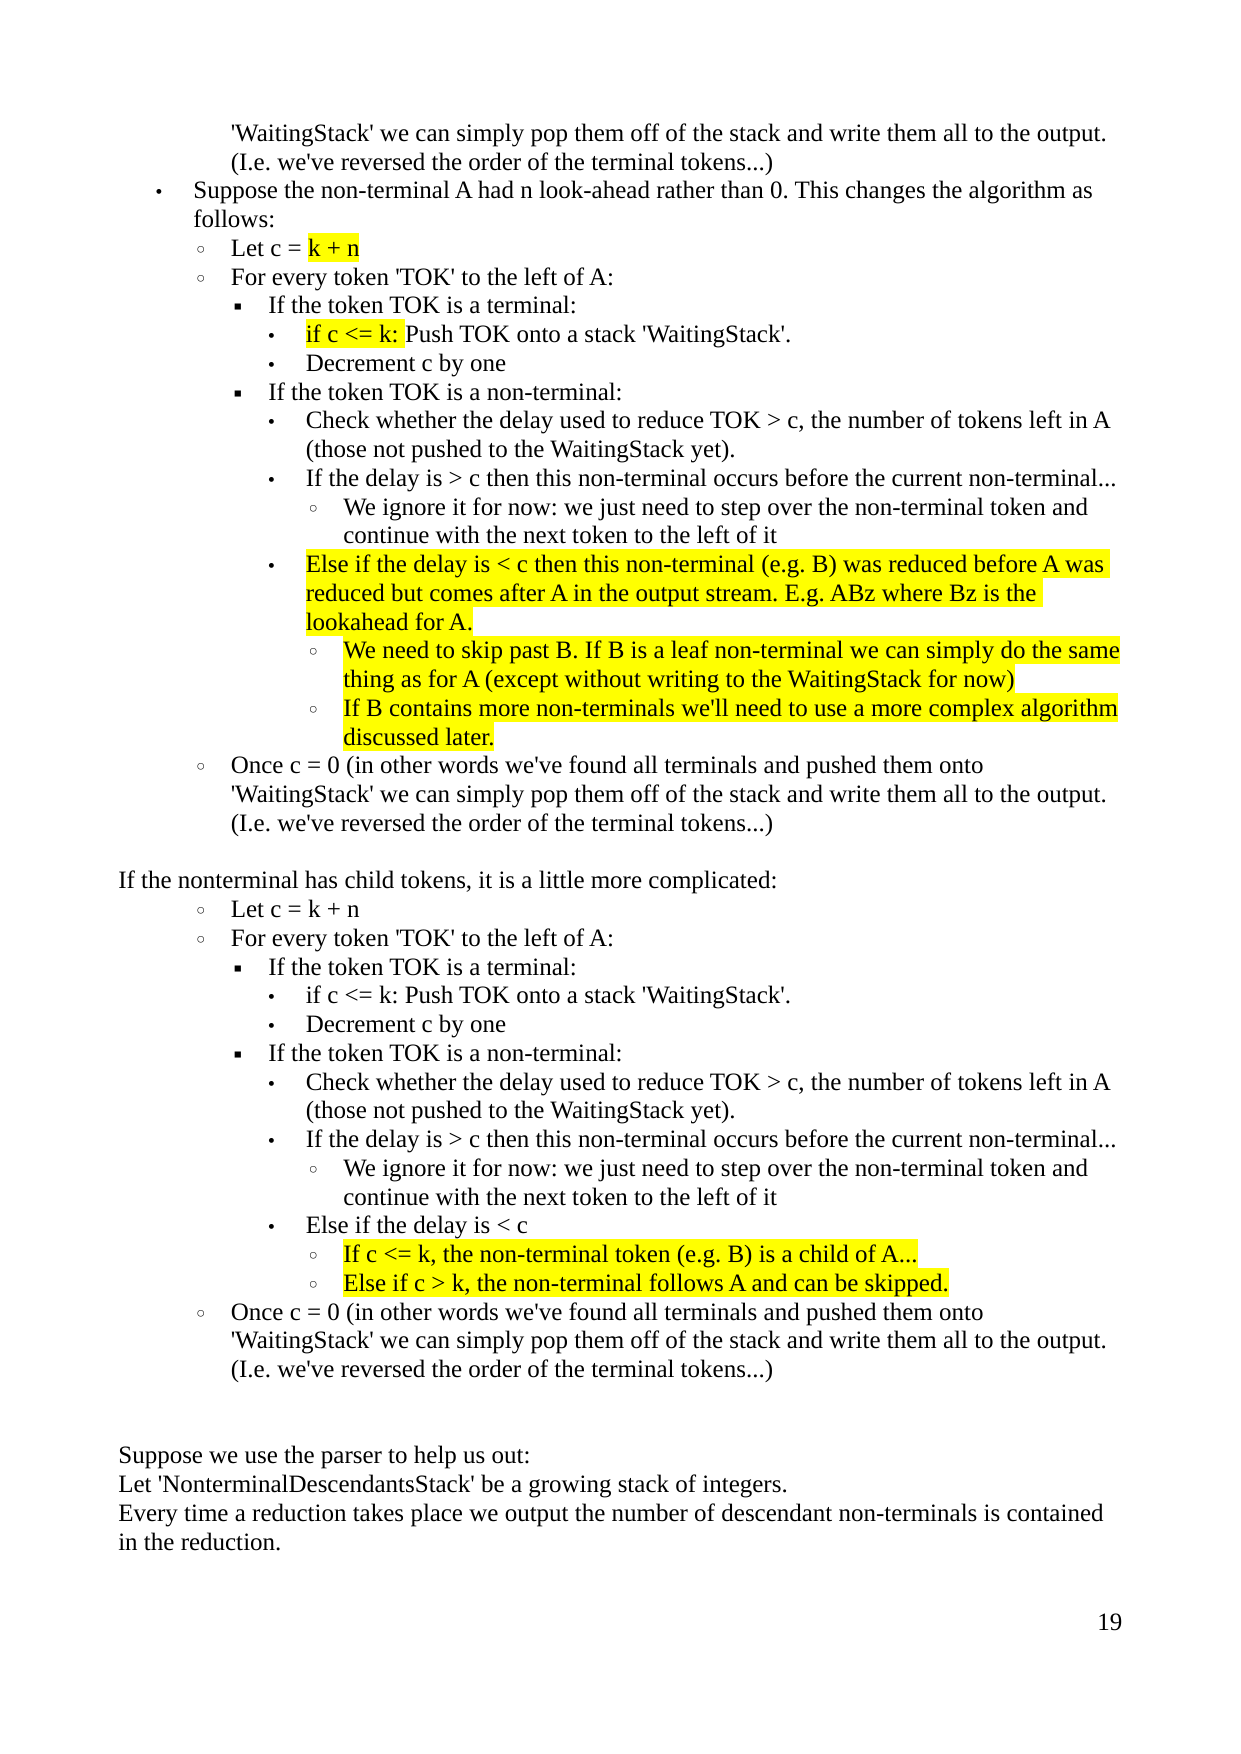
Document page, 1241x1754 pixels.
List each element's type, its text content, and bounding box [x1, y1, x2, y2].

list Check whether the delay used to reduce TOK > c, the number of tokens left in A (those not pushed to the WaitingStack yet). [268, 1067, 1122, 1124]
list For every token 'TOK' to the left of A: [193, 262, 1122, 291]
list Once c = 0 (in other words we've found all terminals and pushed them onto 'WaitingStack' we can simply pop them off of the stack and write them all to the output. (I.e. we've reversed the order of the terminal tokens...) [193, 751, 1122, 837]
list Else if the delay is < c then this non-terminal (e.g. B) was reduced before A was reduced but comes after A in the output stream. E.g. ABz where Bz is the lookahead for A. [268, 549, 1122, 636]
list If the token TOK is a terminal: [231, 291, 1122, 319]
list Decrement c by one [268, 1009, 1122, 1038]
list if c <= k: Push TOK onto a stack 'WaitingStack'. [268, 319, 1122, 348]
text Every time a reduction takes place we output the number of descendant non-terminals is contained in the reduction. [118, 1498, 1122, 1556]
list If the nonterminal has child tokens, it is a little more complicated: [81, 866, 1122, 894]
list Decrement c by one [268, 348, 1122, 377]
list Suppose the non-terminal A had n look-ahead rather than 0. This changes the algorithm as follows: [156, 176, 1122, 233]
list Else if c > k, the non-terminal follows A and can be skipped. [306, 1268, 1122, 1297]
list 'WaitingStack' we can simply pop them off of the stack and write them all to the output. (I.e. we've reversed the order of the terminal tokens...) [193, 118, 1122, 176]
list For every token 'TOK' to the left of A: [193, 923, 1122, 952]
list We ignore it for now: we just need to step over the non-terminal token and continue with the next token to the left of it [306, 492, 1122, 549]
list We need to skip past B. If B is a leaf non-terminal we can simply do the same thing as for A (except without writing to the WaitingStack for now) [306, 636, 1122, 693]
list Else if the delay is < c [268, 1211, 1122, 1239]
list If the token TOK is a non-terminal: [231, 1038, 1122, 1067]
list Let c = k + n [193, 233, 1122, 262]
list if c <= k: Push TOK onto a stack 'WaitingStack'. [268, 981, 1122, 1009]
list If c <= k, the non-terminal token (e.g. B) is a child of A... [306, 1239, 1122, 1268]
list Once c = 0 (in other words we've found all terminals and pushed them onto 'WaitingStack' we can simply pop them off of the stack and write them all to the output. (I.e. we've reversed the order of the terminal tokens...) [193, 1297, 1122, 1383]
list If the token TOK is a non-terminal: [231, 377, 1122, 406]
list If the delay is > c then this non-terminal occurs before the current non-terminal... [268, 1124, 1122, 1153]
list Let c = k + n [193, 894, 1122, 923]
text Suppose we use the parser to help us out: [118, 1441, 1122, 1469]
list If the delay is > c then this non-terminal occurs before the current non-terminal... [268, 463, 1122, 492]
text Let 'NonterminalDescendantsStack' be a growing stack of integers. [118, 1469, 1122, 1498]
list Check whether the delay used to reduce TOK > c, the number of tokens left in A (those not pushed to the WaitingStack yet). [268, 406, 1122, 463]
list If the token TOK is a terminal: [231, 952, 1122, 981]
list If B contains more non-terminals we'll need to use a more complex algorithm discussed later. [306, 693, 1122, 751]
list We ignore it for now: we just need to step over the non-terminal token and continue with the next token to the left of it [306, 1153, 1122, 1211]
